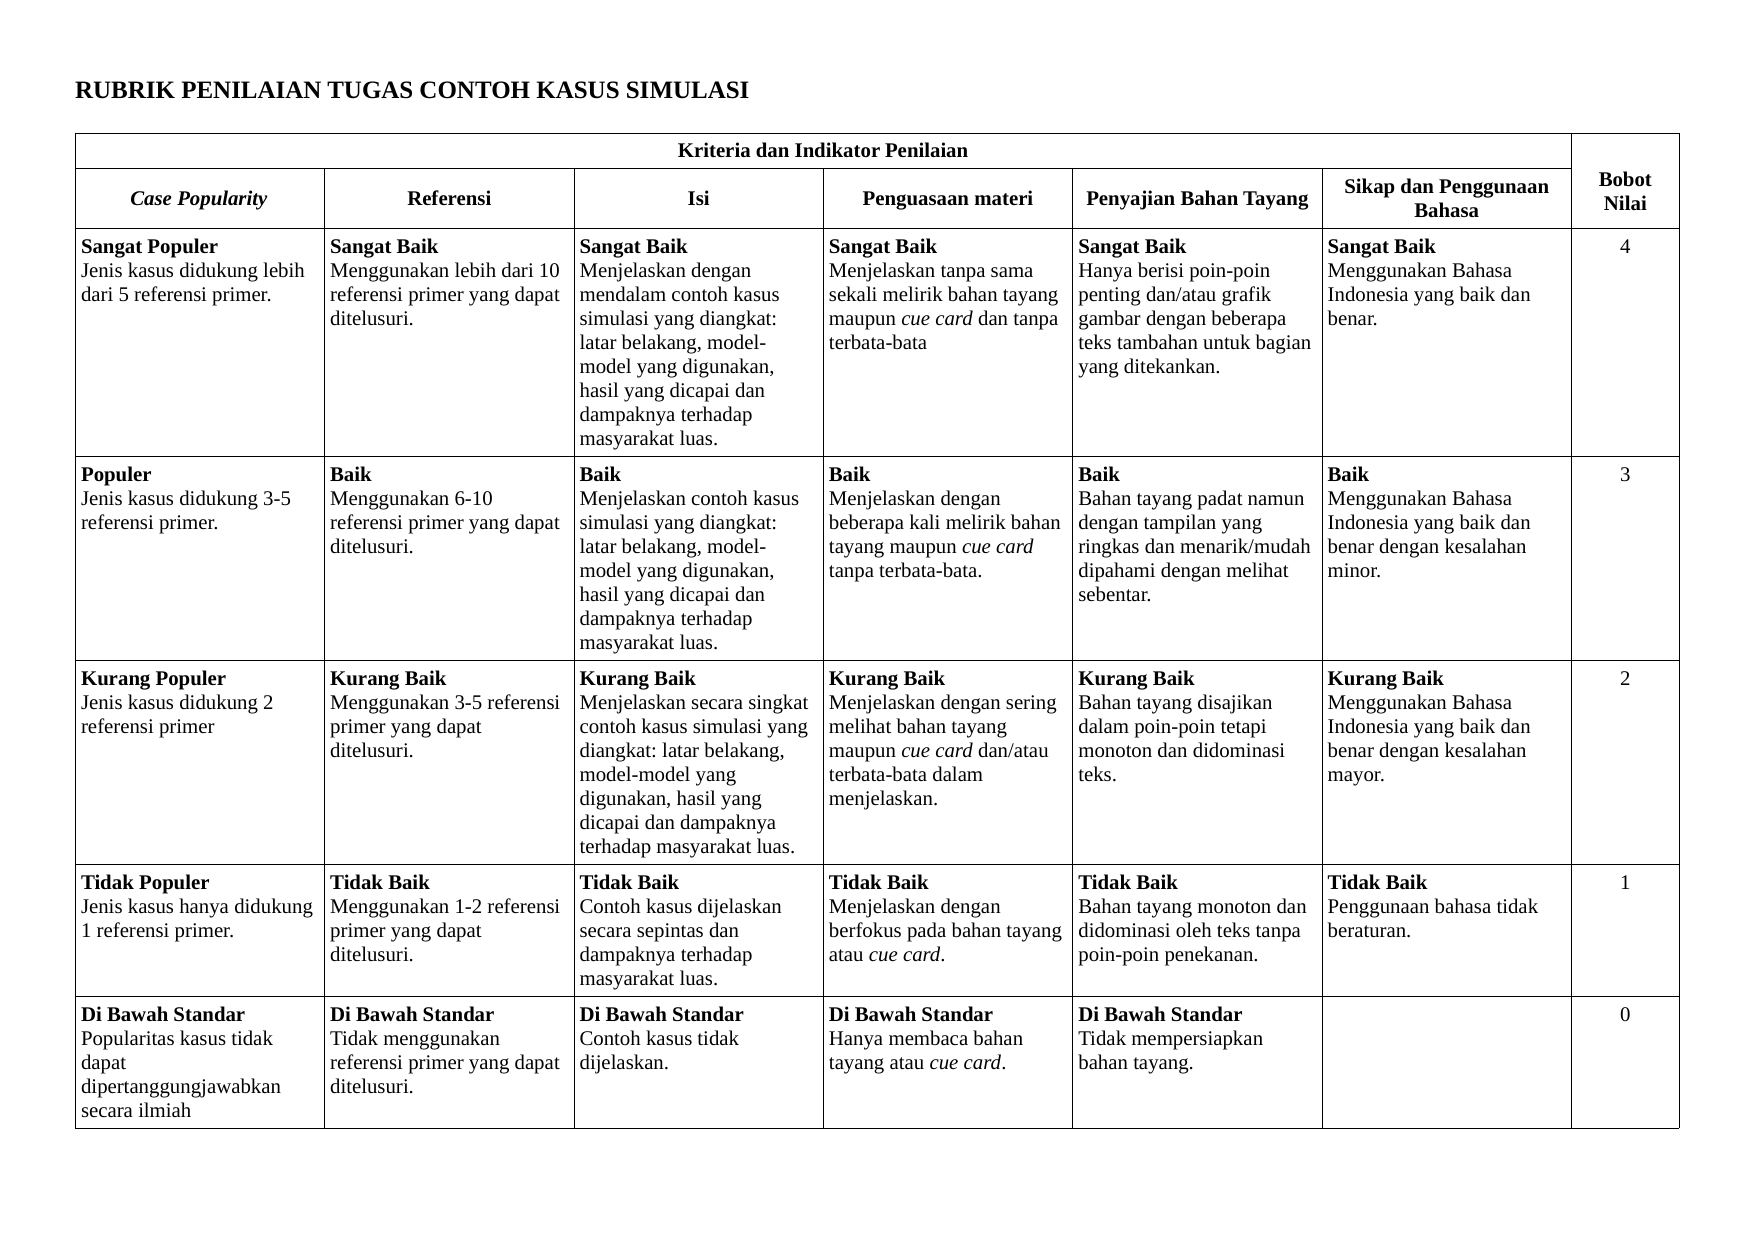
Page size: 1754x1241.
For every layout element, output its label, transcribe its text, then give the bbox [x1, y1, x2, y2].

table_cell Tidak Baik Bahan tayang monoton dan didominasi oleh teks tanpa poin-poin penekanan. [1073, 865, 1322, 996]
text RUBRIK PENILAIAN TUGAS CONTOH KASUS SIMULASI [75, 75, 1679, 104]
table_cell Isi [575, 169, 823, 228]
table_cell Kurang Baik Menggunakan 3-5 referensi primer yang dapat ditelusuri. [325, 661, 574, 864]
table_cell Di Bawah Standar Tidak mempersiapkan bahan tayang. [1073, 997, 1322, 1128]
table_cell Tidak Baik Penggunaan bahasa tidak beraturan. [1323, 865, 1571, 996]
table_header Kriteria dan Indikator Penilaian [76, 134, 1571, 168]
table_cell Kurang Baik Menggunakan Bahasa Indonesia yang baik dan benar dengan kesalahan mayor. [1323, 661, 1571, 864]
table_cell 4 [1572, 229, 1679, 456]
table_cell Sangat Baik Menjelaskan dengan mendalam contoh kasus simulasi yang diangkat: latar belakang, model-model yang digunakan, hasil yang dicapai dan dampaknya terhadap masyarakat luas. [575, 229, 823, 456]
table_cell Baik Bahan tayang padat namun dengan tampilan yang ringkas dan menarik/mudah dipahami dengan melihat sebentar. [1073, 457, 1322, 660]
table_cell Tidak Baik Contoh kasus dijelaskan secara sepintas dan dampaknya terhadap masyarakat luas. [575, 865, 823, 996]
table_cell Sangat Baik Menggunakan Bahasa Indonesia yang baik dan benar. [1323, 229, 1571, 456]
table_cell 3 [1572, 457, 1679, 660]
table_cell Baik Menggunakan Bahasa Indonesia yang baik dan benar dengan kesalahan minor. [1323, 457, 1571, 660]
table_cell Baik Menggunakan 6-10 referensi primer yang dapat ditelusuri. [325, 457, 574, 660]
table_cell Di Bawah Standar Hanya membaca bahan tayang atau cue card. [824, 997, 1072, 1128]
table_cell Sangat Baik Menggunakan lebih dari 10 referensi primer yang dapat ditelusuri. [325, 229, 574, 456]
table_cell Tidak Baik Menggunakan 1-2 referensi primer yang dapat ditelusuri. [325, 865, 574, 996]
table_cell Kurang Baik Menjelaskan secara singkat contoh kasus simulasi yang diangkat: latar belakang, model-model yang digunakan, hasil yang dicapai dan dampaknya terhadap masyarakat luas. [575, 661, 823, 864]
table_cell Baik Menjelaskan contoh kasus simulasi yang diangkat: latar belakang, model-model yang digunakan, hasil yang dicapai dan dampaknya terhadap masyarakat luas. [575, 457, 823, 660]
table_cell 0 [1572, 997, 1679, 1128]
table_cell 2 [1572, 661, 1679, 864]
table_cell 1 [1572, 865, 1679, 996]
table_cell Referensi [325, 169, 574, 228]
table_cell Penyajian Bahan Tayang [1073, 169, 1322, 228]
table_cell Penguasaan materi [824, 169, 1072, 228]
table_cell Sangat Baik Menjelaskan tanpa sama sekali melirik bahan tayang maupun cue card dan tanpa terbata-bata [824, 229, 1072, 456]
table_header Bobot Nilai [1572, 134, 1679, 228]
table_cell Kurang Populer Jenis kasus didukung 2 referensi primer [76, 661, 324, 864]
table_cell Baik Menjelaskan dengan beberapa kali melirik bahan tayang maupun cue card tanpa terbata-bata. [824, 457, 1072, 660]
table_cell Sangat Populer Jenis kasus didukung lebih dari 5 referensi primer. [76, 229, 324, 456]
table_cell [1323, 997, 1571, 1128]
table_cell Case Popularity [76, 169, 324, 228]
table_cell Sangat Baik Hanya berisi poin-poin penting dan/atau grafik gambar dengan beberapa teks tambahan untuk bagian yang ditekankan. [1073, 229, 1322, 456]
table_cell Sikap dan Penggunaan Bahasa [1323, 169, 1571, 228]
table_cell Di Bawah Standar Popularitas kasus tidak dapat dipertanggungjawabkan secara ilmiah [76, 997, 324, 1128]
table_cell Populer Jenis kasus didukung 3-5 referensi primer. [76, 457, 324, 660]
table_cell Kurang Baik Menjelaskan dengan sering melihat bahan tayang maupun cue card dan/atau terbata-bata dalam menjelaskan. [824, 661, 1072, 864]
table_cell Di Bawah Standar Contoh kasus tidak dijelaskan. [575, 997, 823, 1128]
table_cell Tidak Baik Menjelaskan dengan berfokus pada bahan tayang atau cue card. [824, 865, 1072, 996]
table_cell Kurang Baik Bahan tayang disajikan dalam poin-poin tetapi monoton dan didominasi teks. [1073, 661, 1322, 864]
table_cell Tidak Populer Jenis kasus hanya didukung 1 referensi primer. [76, 865, 324, 996]
table_cell Di Bawah Standar Tidak menggunakan referensi primer yang dapat ditelusuri. [325, 997, 574, 1128]
